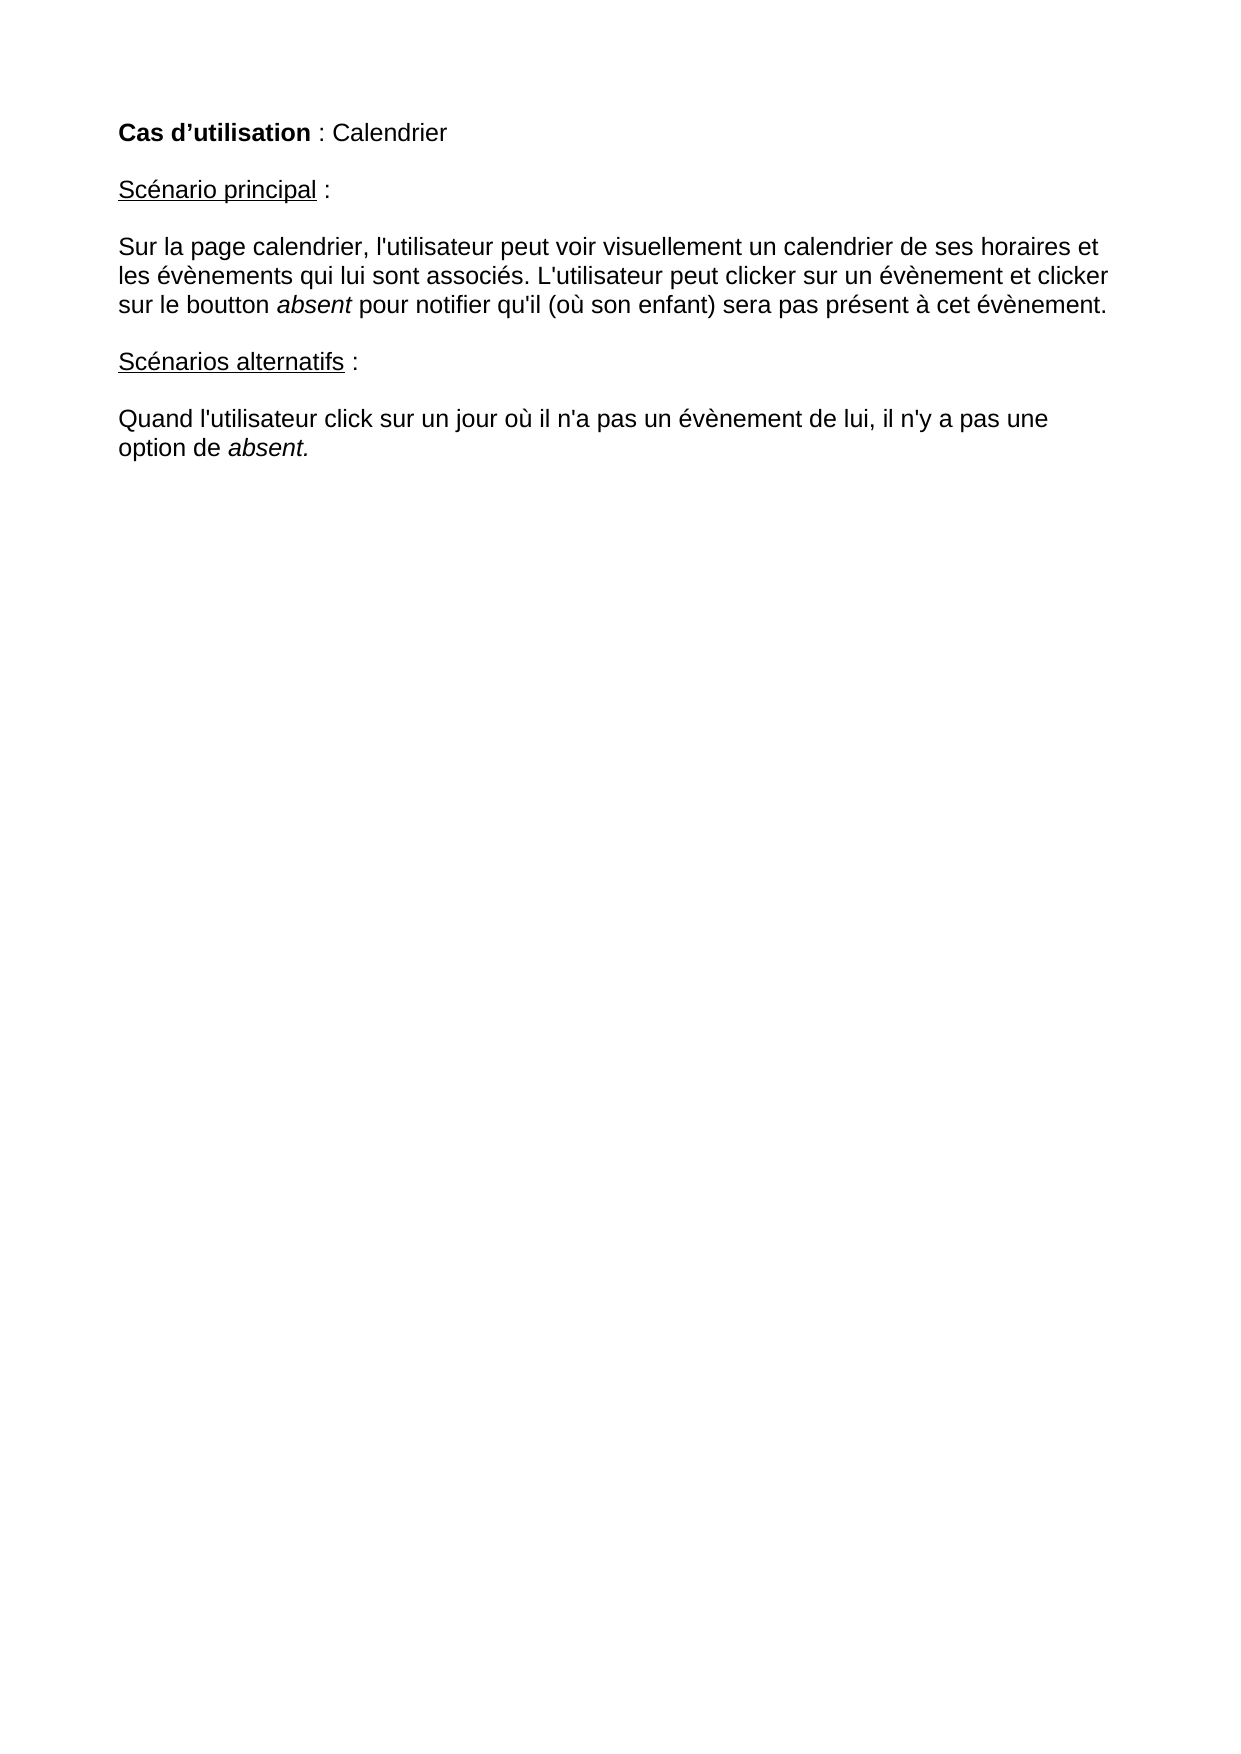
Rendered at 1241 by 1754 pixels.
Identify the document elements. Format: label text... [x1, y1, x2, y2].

text Quand l'utilisateur click sur un jour où il n'a pas un évènement de lui, il n'y a pas une option de absent. [118, 404, 1122, 462]
text Cas d’utilisation : Calendrier [118, 118, 1122, 147]
text Sur la page calendrier, l'utilisateur peut voir visuellement un calendrier de ses horaires et les évènements qui lui sont associés. L'utilisateur peut clicker sur un évènement et clicker sur le boutton absent pour notifier qu'il (où son enfant) sera pas présent à cet évènement. [118, 232, 1122, 319]
text Scénario principal : [118, 175, 1122, 204]
text Scénarios alternatifs : [118, 347, 1122, 375]
